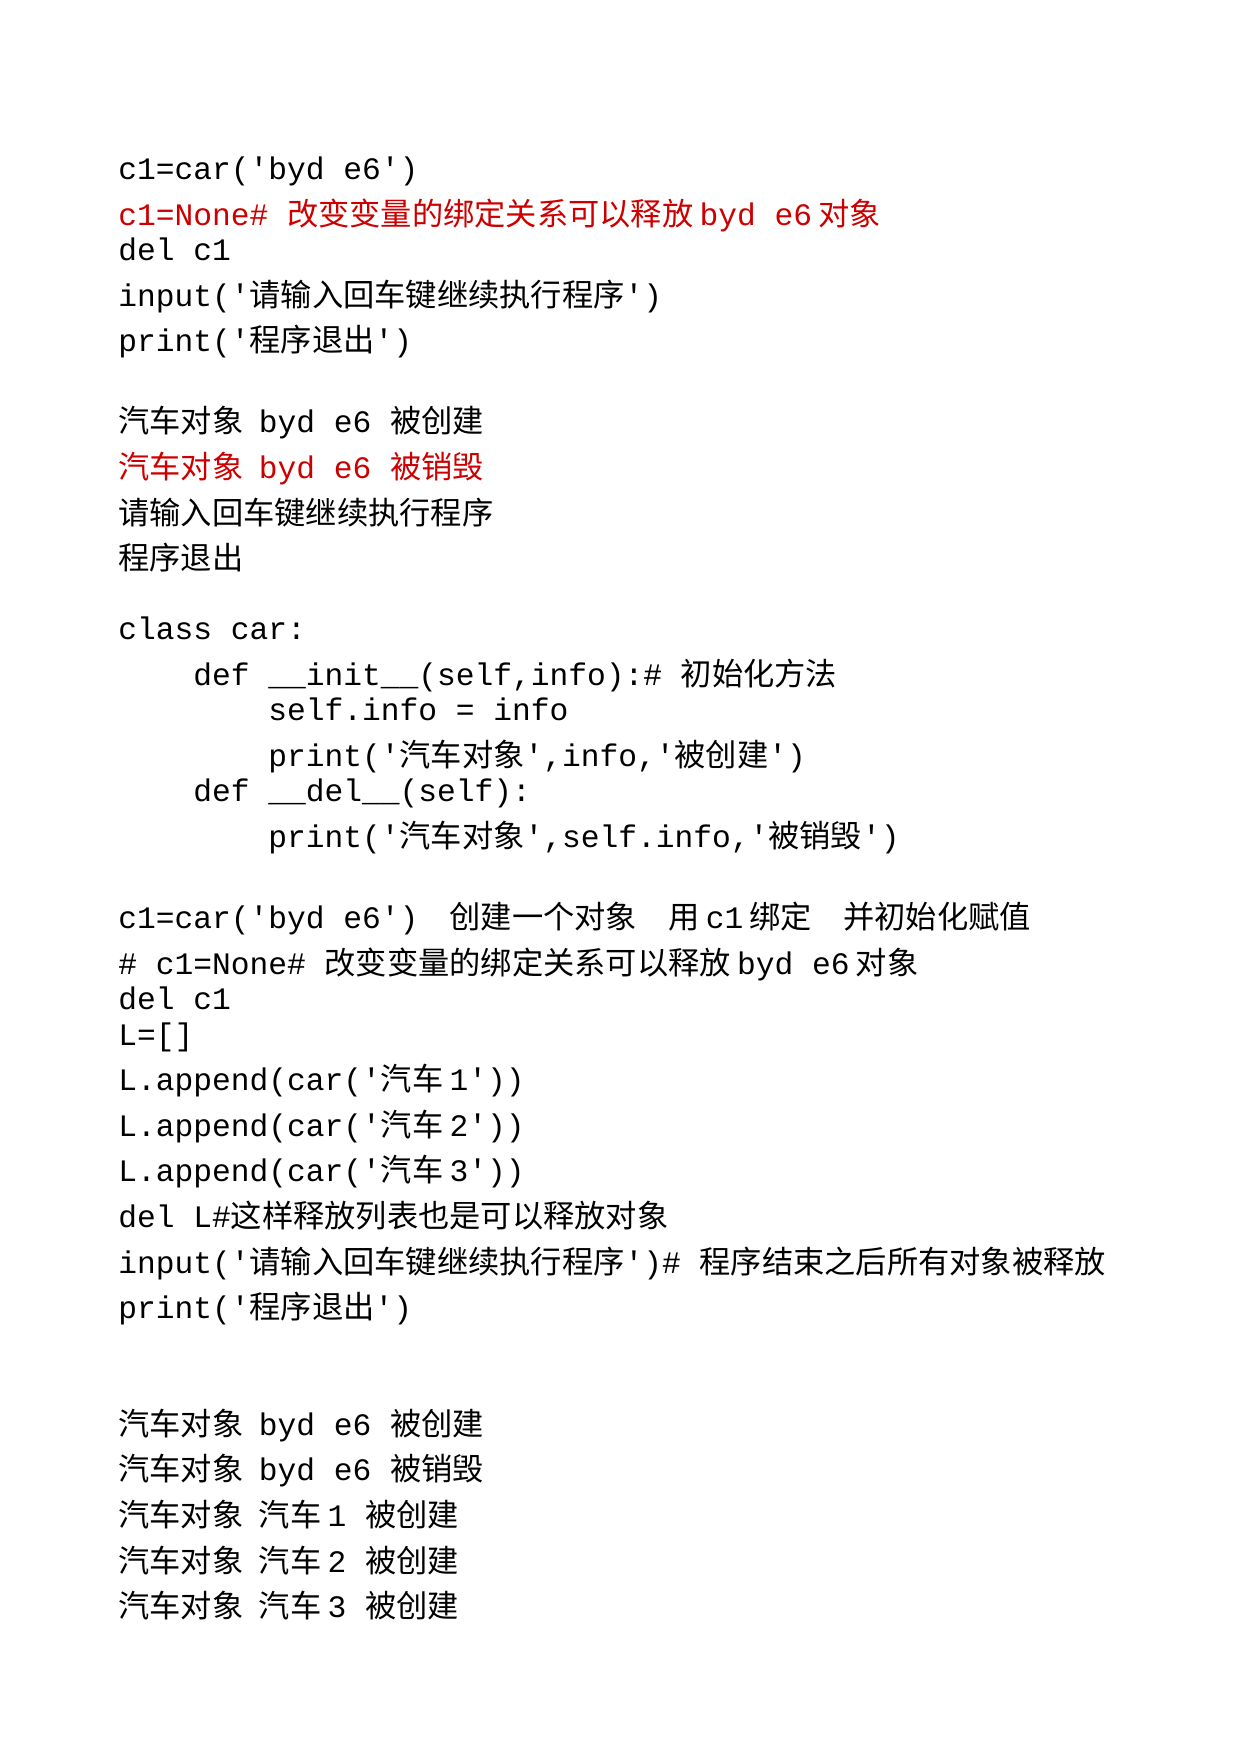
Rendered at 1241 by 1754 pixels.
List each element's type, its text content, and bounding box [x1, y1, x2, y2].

text input('请输入回车键继续执行程序')# 程序结束之后所有对象被释放 [118, 1237, 1122, 1282]
text del c1 [118, 983, 1122, 1019]
text c1=car('byd e6') [118, 153, 1122, 189]
text 请输入回车键继续执行程序 [118, 488, 1122, 533]
text 汽车对象 byd e6 被销毁 [118, 442, 1122, 488]
text 汽车对象 汽车1 被创建 [118, 1490, 1122, 1536]
text input('请输入回车键继续执行程序') [118, 270, 1122, 316]
text L=[] [118, 1019, 1122, 1054]
text print('汽车对象',self.info,'被销毁') [118, 811, 1122, 857]
text 汽车对象 byd e6 被创建 [118, 1399, 1122, 1444]
text L.append(car('汽车3')) [118, 1146, 1122, 1191]
text c1=None# 改变变量的绑定关系可以释放byd e6对象 [118, 189, 1122, 234]
text def __del__(self): [118, 776, 1122, 811]
text self.info = info [118, 695, 1122, 730]
text def __init__(self,info):# 初始化方法 [118, 649, 1122, 695]
text 汽车对象 byd e6 被销毁 [118, 1444, 1122, 1490]
text L.append(car('汽车2')) [118, 1100, 1122, 1146]
text del L#这样释放列表也是可以释放对象 [118, 1191, 1122, 1237]
text 程序退出 [118, 533, 1122, 578]
text print('程序退出') [118, 1282, 1122, 1328]
text 汽车对象 汽车2 被创建 [118, 1536, 1122, 1581]
text del c1 [118, 234, 1122, 270]
text L.append(car('汽车1')) [118, 1054, 1122, 1100]
text # c1=None# 改变变量的绑定关系可以释放byd e6对象 [118, 938, 1122, 983]
text c1=car('byd e6') 创建一个对象 用c1绑定 并初始化赋值 [118, 892, 1122, 938]
text print('程序退出') [118, 316, 1122, 361]
text print('汽车对象',info,'被创建') [118, 730, 1122, 776]
text 汽车对象 byd e6 被创建 [118, 397, 1122, 442]
text 汽车对象 汽车3 被创建 [118, 1581, 1122, 1627]
text class car: [118, 614, 1122, 649]
